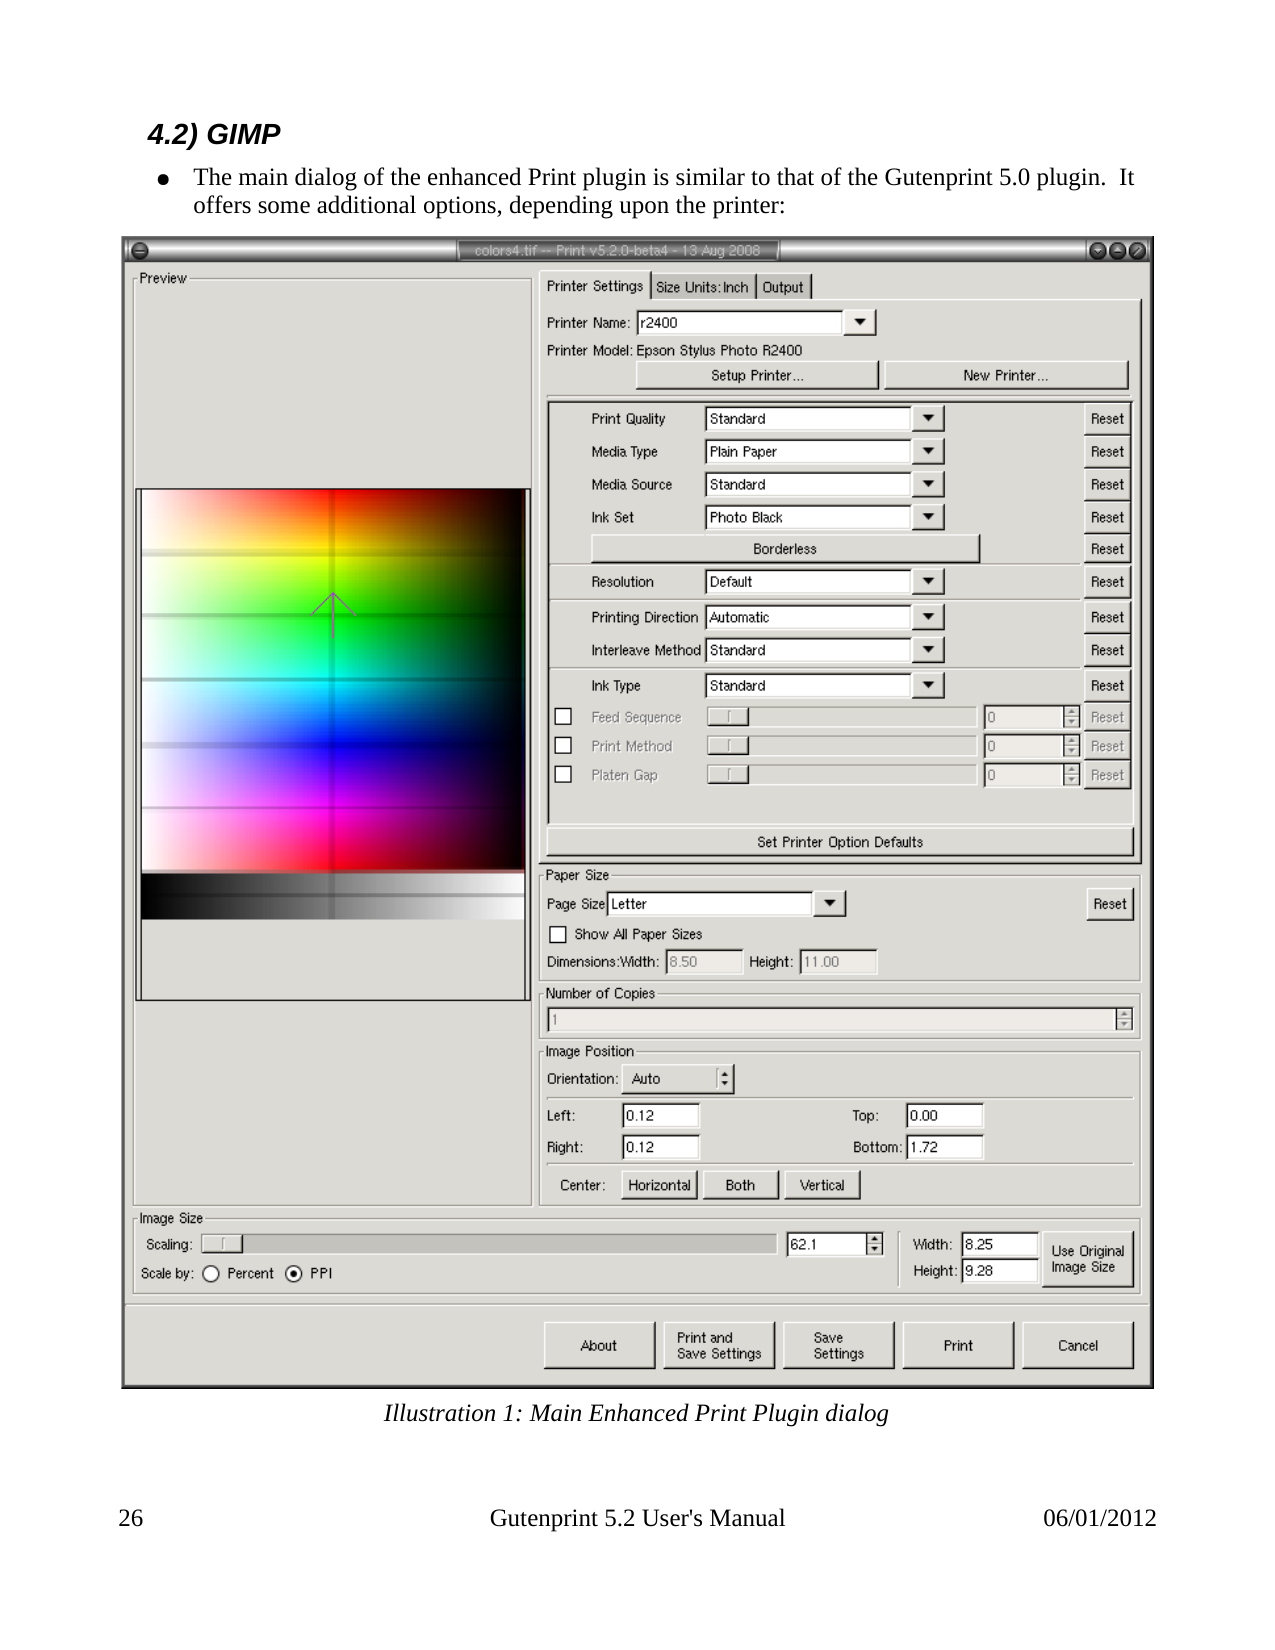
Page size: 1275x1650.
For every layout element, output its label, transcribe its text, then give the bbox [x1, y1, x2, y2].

picture [121, 236, 1154, 1389]
table_header [118, 234, 1157, 1396]
list The main dialog of the enhanced Print plugin is similar to that of the Gutenprint 5.0 plugin. It offers some additional options, depending upon the printer: [156, 163, 1157, 219]
table_cell Illustration 1: Main Enhanced Print Plugin dialog [118, 1396, 1157, 1430]
subtitle GIMP [148, 118, 1157, 151]
